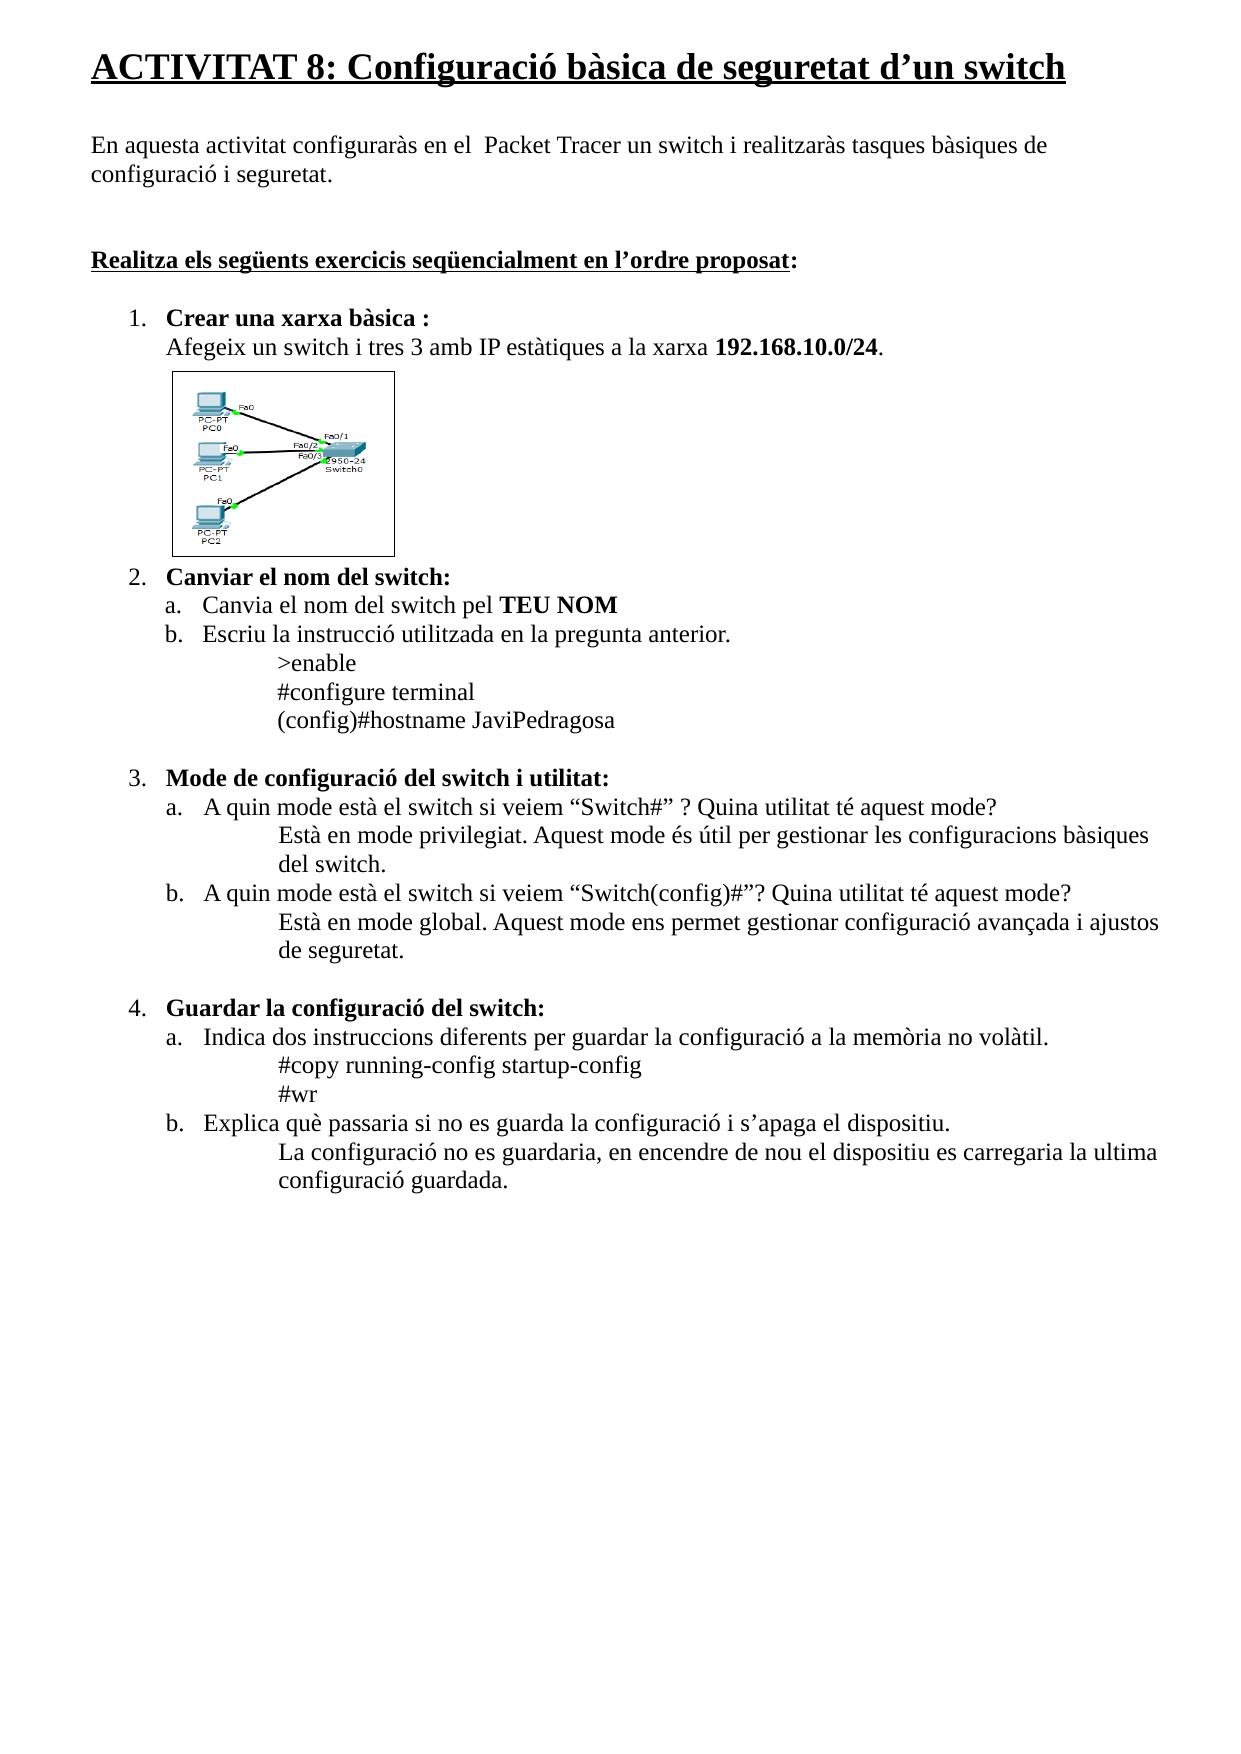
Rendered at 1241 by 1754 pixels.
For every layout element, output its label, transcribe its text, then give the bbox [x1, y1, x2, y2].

list Crear una xarxa bàsica : [128, 303, 1159, 332]
list Mode de configuració del switch i utilitat: [128, 763, 1159, 792]
list #wr [241, 1079, 1159, 1108]
text Afegeix un switch i tres 3 amb IP estàtiques a la xarxa 192.168.10.0/24. [166, 332, 1159, 361]
list Canviar el nom del switch: [128, 562, 1159, 591]
list #configure terminal [239, 677, 1159, 706]
list Guardar la configuració del switch: [128, 993, 1159, 1022]
list La configuració no es guardaria, en encendre de nou el dispositiu es carregaria la ultima configuració guardada. [241, 1137, 1159, 1194]
list Indica dos instruccions diferents per guardar la configuració a la memòria no volàtil. [166, 1022, 1159, 1051]
list >enable [239, 648, 1159, 677]
text ACTIVITAT 8: Configuració bàsica de seguretat d’un switch [91, 44, 1159, 87]
list Canvia el nom del switch pel TEU NOM [164, 591, 1159, 619]
list Explica què passaria si no es guarda la configuració i s’apaga el dispositiu. [166, 1108, 1159, 1137]
picture [173, 372, 394, 556]
list #copy running-config startup-config [241, 1051, 1159, 1079]
list Escriu la instrucció utilitzada en la pregunta anterior. [164, 619, 1159, 648]
list (config)#hostname JaviPedragosa [239, 706, 1159, 734]
list Està en mode global. Aquest mode ens permet gestionar configuració avançada i ajustos de seguretat. [241, 907, 1159, 964]
text Realitza els següents exercicis seqüencialment en l’ordre proposat: [91, 246, 1159, 274]
list Està en mode privilegiat. Aquest mode és útil per gestionar les configuracions bàsiques del switch. [241, 821, 1159, 878]
list A quin mode està el switch si veiem “Switch#” ? Quina utilitat té aquest mode? [166, 792, 1159, 821]
list A quin mode està el switch si veiem “Switch(config)#”? Quina utilitat té aquest mode? [166, 878, 1159, 907]
text En aquesta activitat configuraràs en el Packet Tracer un switch i realitzaràs tasques bàsiques de configuració i seguretat. [91, 131, 1159, 188]
